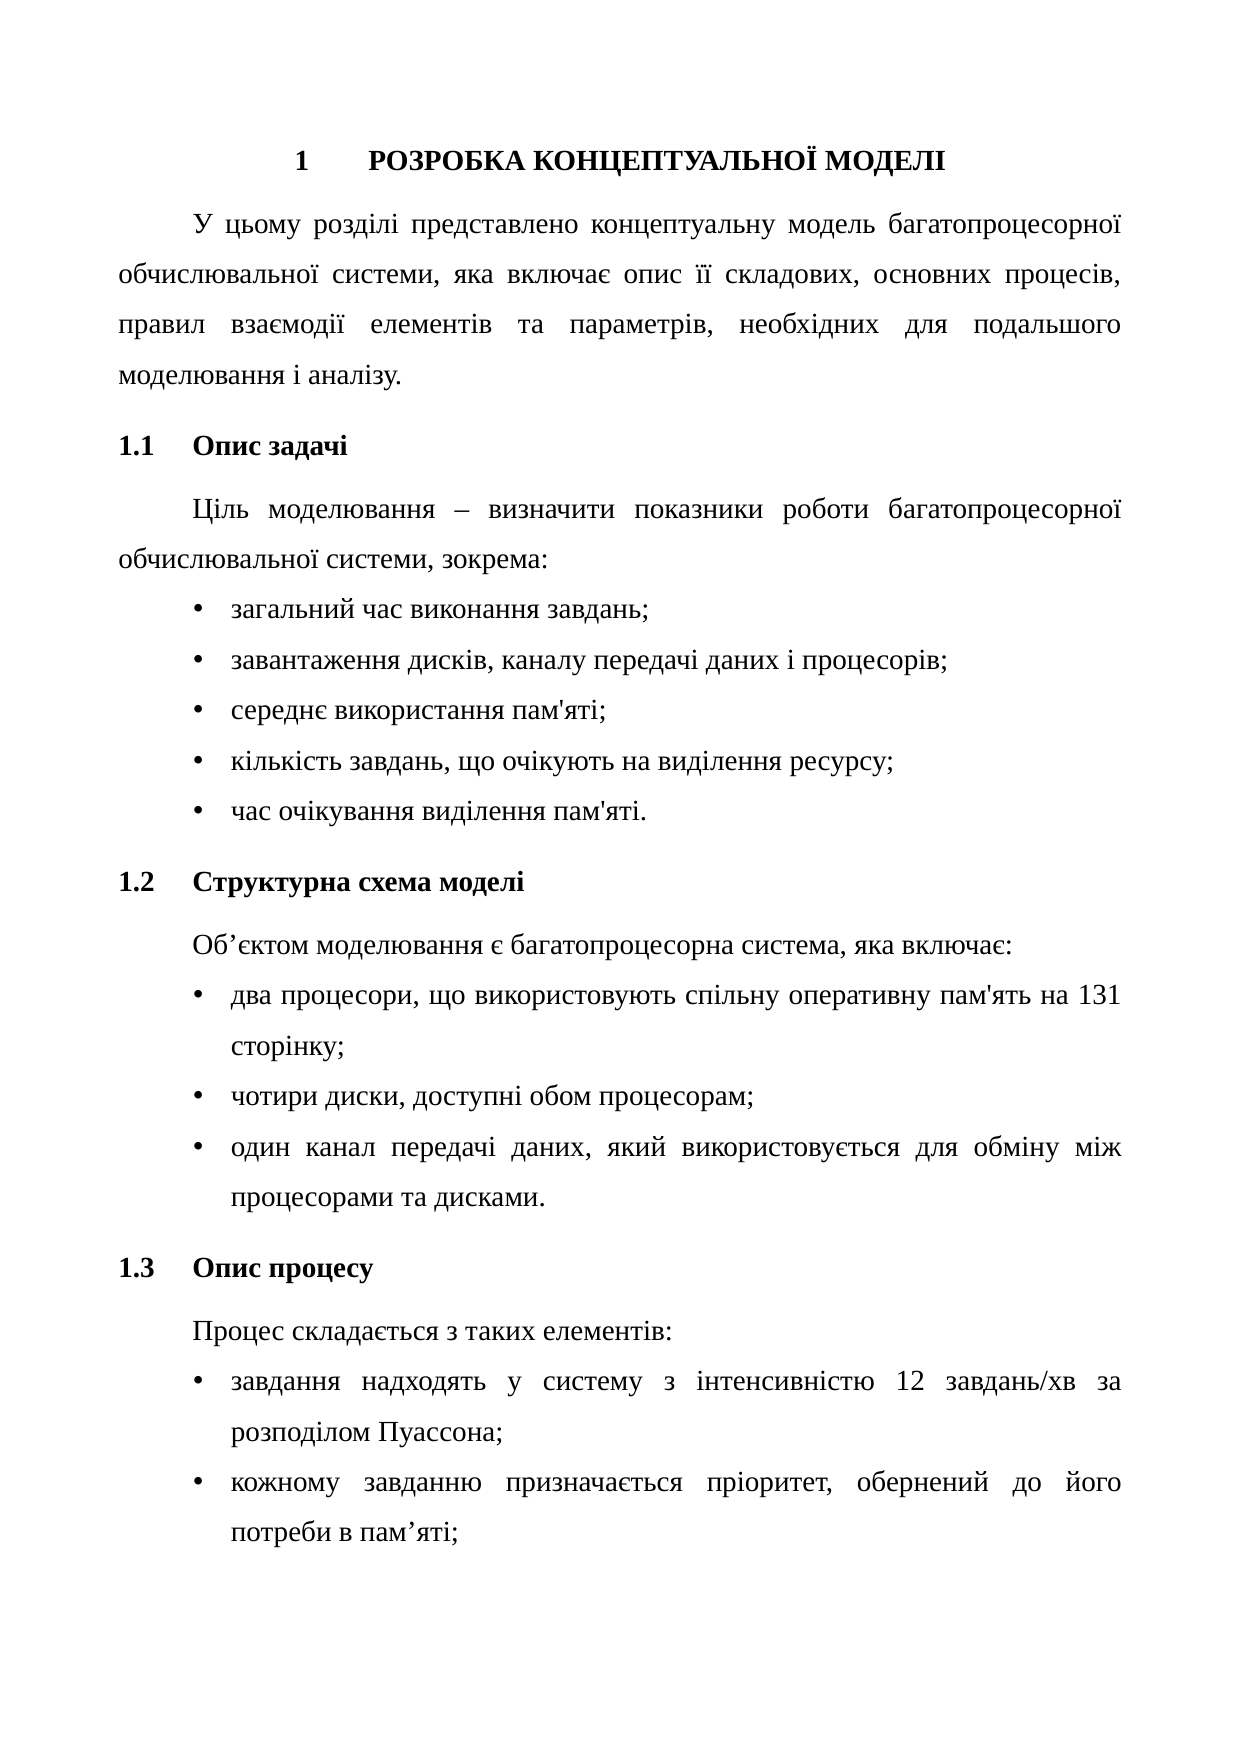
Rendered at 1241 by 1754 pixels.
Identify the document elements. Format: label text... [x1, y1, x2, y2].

list завантаження дисків, каналу передачі даних і процесорів; [193, 642, 1122, 676]
list два процесори, що використовують спільну оперативну пам'ять на 131 сторінку; [193, 977, 1122, 1061]
list загальний час виконання завдань; [193, 591, 1122, 625]
list один канал передачі даних, який використовується для обміну між процесорами та дисками. [193, 1129, 1122, 1213]
subtitle Опис процесу [118, 1250, 1122, 1284]
text Об’єктом моделювання є багатопроцесорна система, яка включає: [118, 927, 1122, 961]
subtitle Опис задачі [118, 428, 1122, 462]
subtitle Розробка концептуальної моделі [118, 143, 1122, 177]
list кожному завданню призначається пріоритет, обернений до його потреби в пам’яті; [193, 1464, 1122, 1548]
text У цьому розділі представлено концептуальну модель багатопроцесорної обчислювальної системи, яка включає опис її складових, основних процесів, правил взаємодії елементів та параметрів, необхідних для подальшого моделювання і аналізу. [118, 206, 1122, 390]
list чотири диски, доступні обом процесорам; [193, 1078, 1122, 1112]
subtitle Структурна схема моделі [118, 864, 1122, 898]
list завдання надходять у систему з інтенсивністю 12 завдань/хв за розподілом Пуассона; [193, 1363, 1122, 1447]
text Процес складається з таких елементів: [118, 1313, 1122, 1347]
list час очікування виділення пам'яті. [193, 793, 1122, 827]
list середнє використання пам'яті; [193, 692, 1122, 726]
text Ціль моделювання – визначити показники роботи багатопроцесорної обчислювальної системи, зокрема: [118, 491, 1122, 575]
list кількість завдань, що очікують на виділення ресурсу; [193, 743, 1122, 776]
